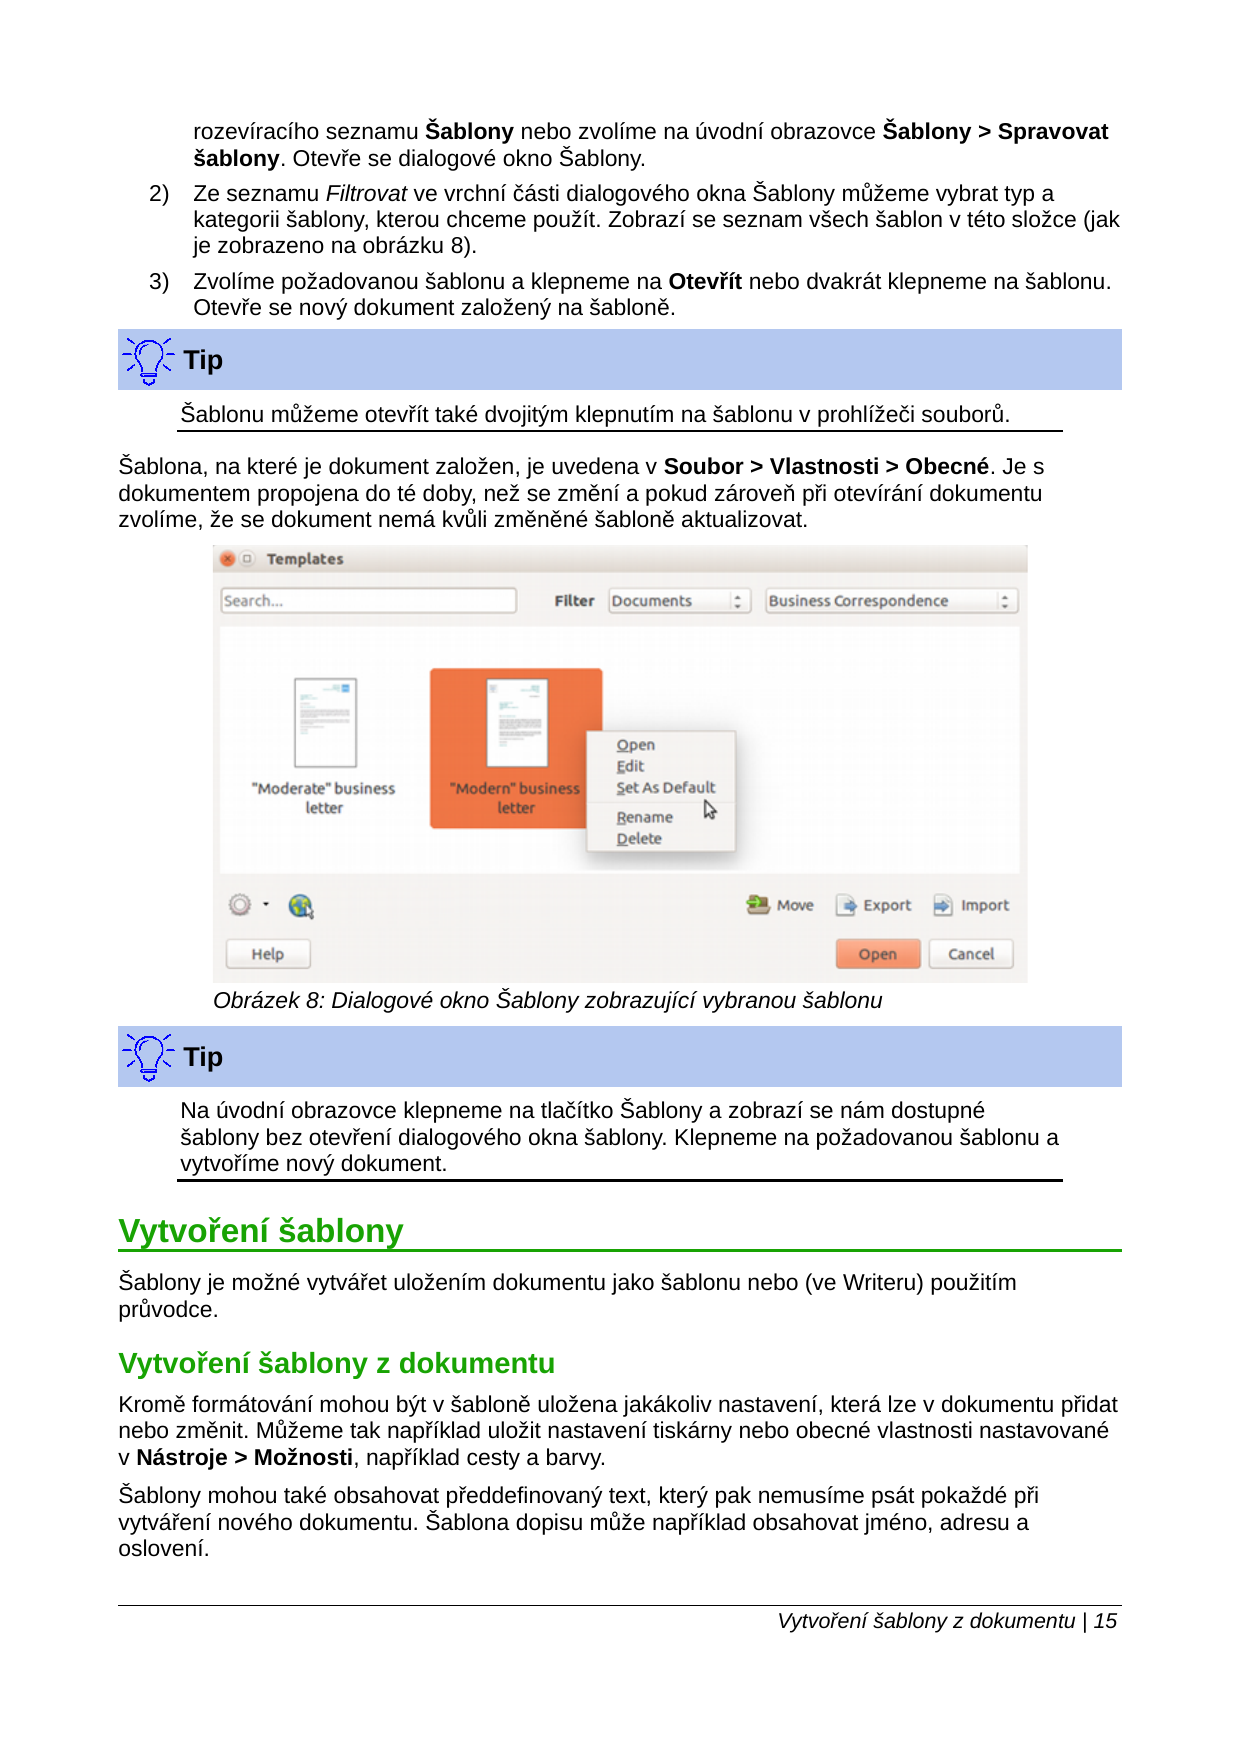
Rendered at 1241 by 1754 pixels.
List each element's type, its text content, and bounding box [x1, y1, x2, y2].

text Šablony je možné vytvářet uložením dokumentu jako šablonu nebo (ve Writeru) použitím průvodce. [118, 1269, 1122, 1322]
list Zvolíme požadovanou šablonu a klepneme na Otevřít nebo dvakrát klepneme na šablonu. Otevře se nový dokument založený na šabloně. [169, 268, 1122, 320]
text Obrázek 8: Dialogové okno Šablony zobrazující vybranou šablonu [213, 983, 1027, 1014]
subtitle Tip [118, 1026, 1122, 1087]
text Na úvodní obrazovce klepneme na tlačítko Šablony a zobrazí se nám dostupné šablony bez otevření dialogového okna šablony. Klepneme na požadovanou šablonu a vytvoříme nový dokument. [177, 1094, 1063, 1179]
list rozevíracího seznamu Šablony nebo zvolíme na úvodní obrazovce Šablony > Spravovat šablony. Otevře se dialogové okno Šablony. [165, 118, 1122, 171]
subtitle Tip [118, 329, 1122, 390]
text Šablony mohou také obsahovat předdefinovaný text, který pak nemusíme psát pokaždé při vytváření nového dokumentu. Šablona dopisu může například obsahovat jméno, adresu a oslovení. [118, 1482, 1122, 1562]
picture [119, 1026, 179, 1086]
list Ze seznamu Filtrovat ve vrchní části dialogového okna Šablony můžeme vybrat typ a kategorii šablony, kterou chceme použít. Zobrazí se seznam všech šablon v této složce (jak je zobrazeno na obrázku 8). [169, 180, 1122, 259]
subtitle Vytvoření šablony z dokumentu [118, 1346, 1122, 1379]
text Šablonu můžeme otevřít také dvojitým klepnutím na šablonu v prohlížeči souborů. [177, 398, 1063, 430]
picture [119, 330, 179, 390]
picture [212, 545, 1028, 983]
text Kromě formátování mohou být v šabloně uložena jakákoliv nastavení, která lze v dokumentu přidat nebo změnit. Můžeme tak například uložit nastavení tiskárny nebo obecné vlastnosti nastavované v Nástroje > Možnosti, například cesty a barvy. [118, 1391, 1122, 1470]
subtitle Vytvoření šablony [118, 1211, 1122, 1249]
text Šablona, na které je dokument založen, je uvedena v Soubor > Vlastnosti > Obecné. Je s dokumentem propojena do té doby, než se změní a pokud zároveň při otevírání dokumentu zvolíme, že se dokument nemá kvůli změněné šabloně aktualizovat. [118, 453, 1122, 532]
